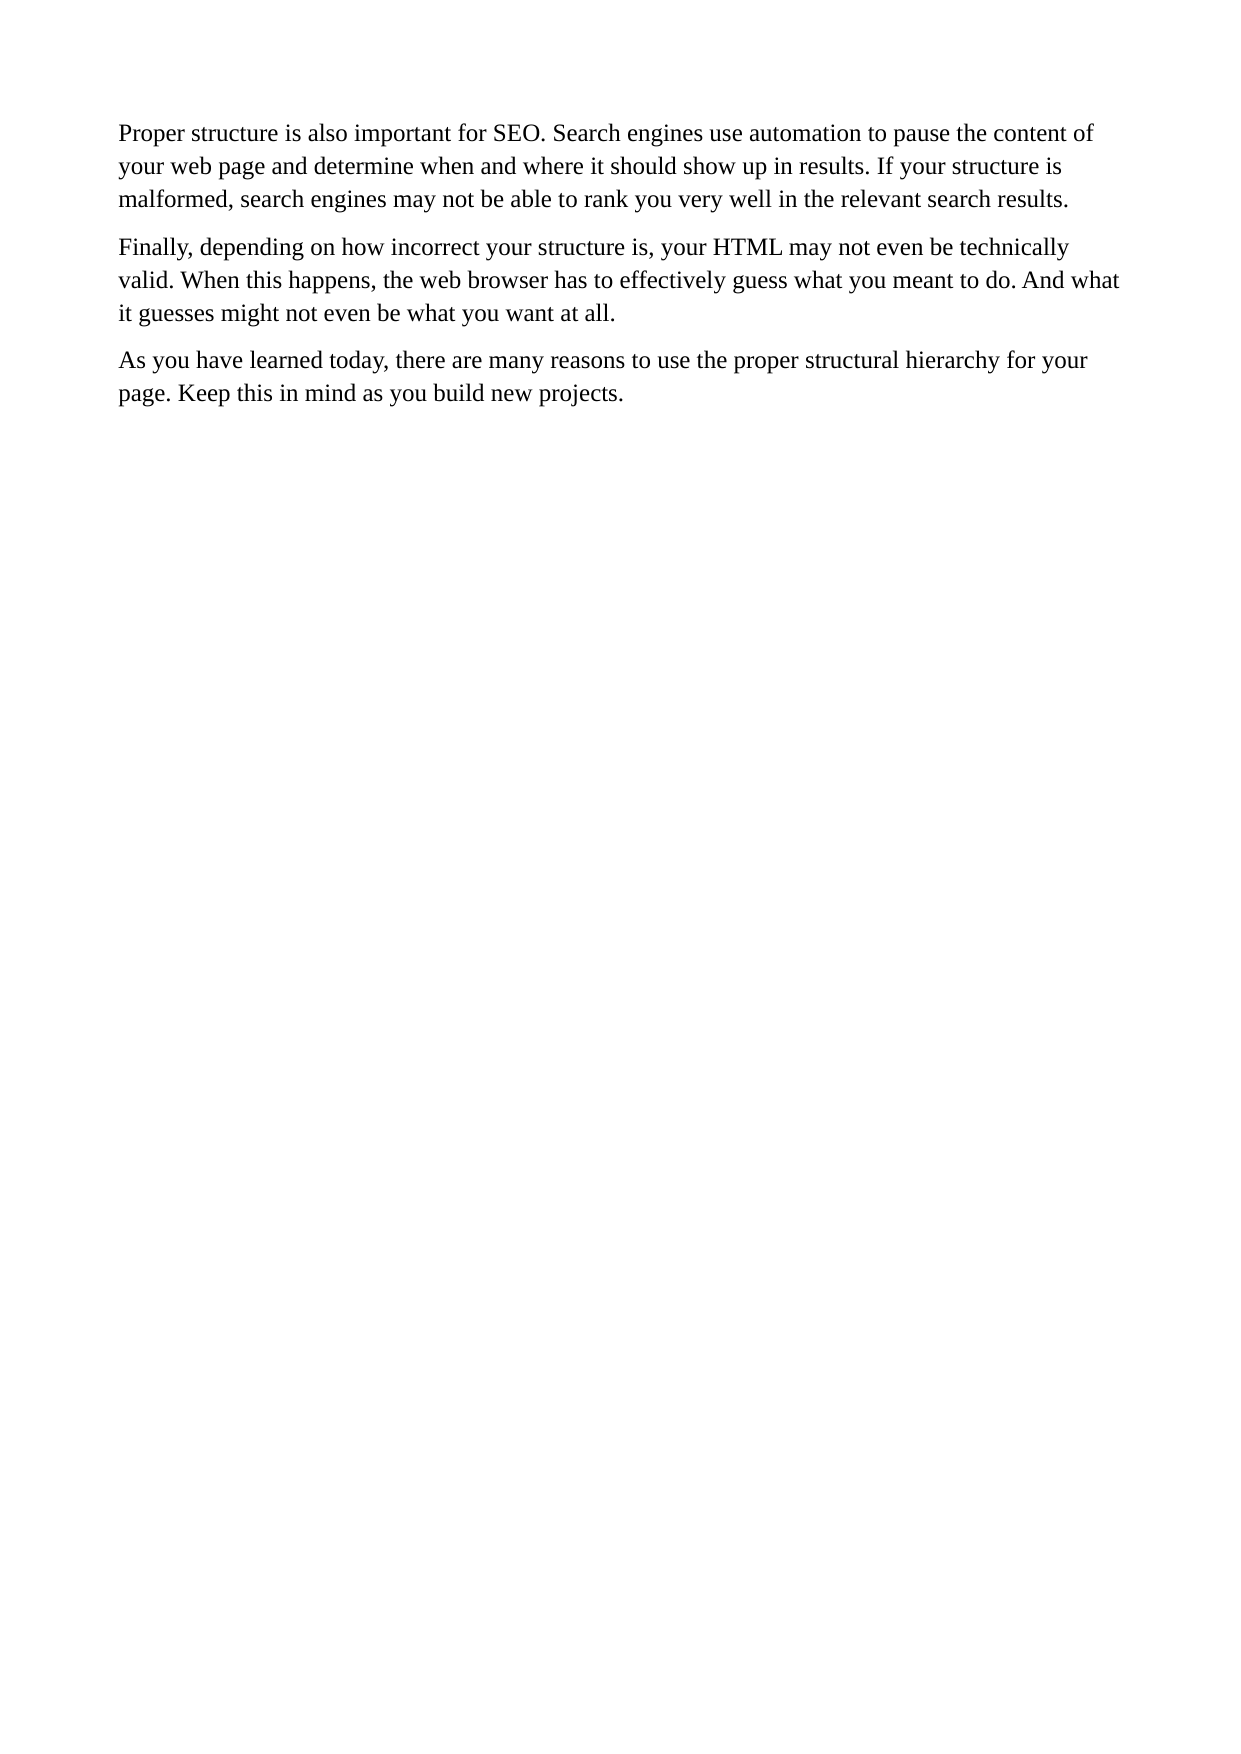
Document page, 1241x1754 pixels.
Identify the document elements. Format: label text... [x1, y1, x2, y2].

text Proper structure is also important for SEO. Search engines use automation to pause the content of your web page and determine when and where it should show up in results. If your structure is malformed, search engines may not be able to rank you very well in the relevant search results. [118, 118, 1122, 213]
text Finally, depending on how incorrect your structure is, your HTML may not even be technically valid. When this happens, the web browser has to effectively guess what you meant to do. And what it guesses might not even be what you want at all. [118, 232, 1122, 327]
text As you have learned today, there are many reasons to use the proper structural hierarchy for your page. Keep this in mind as you build new projects. [118, 345, 1122, 407]
